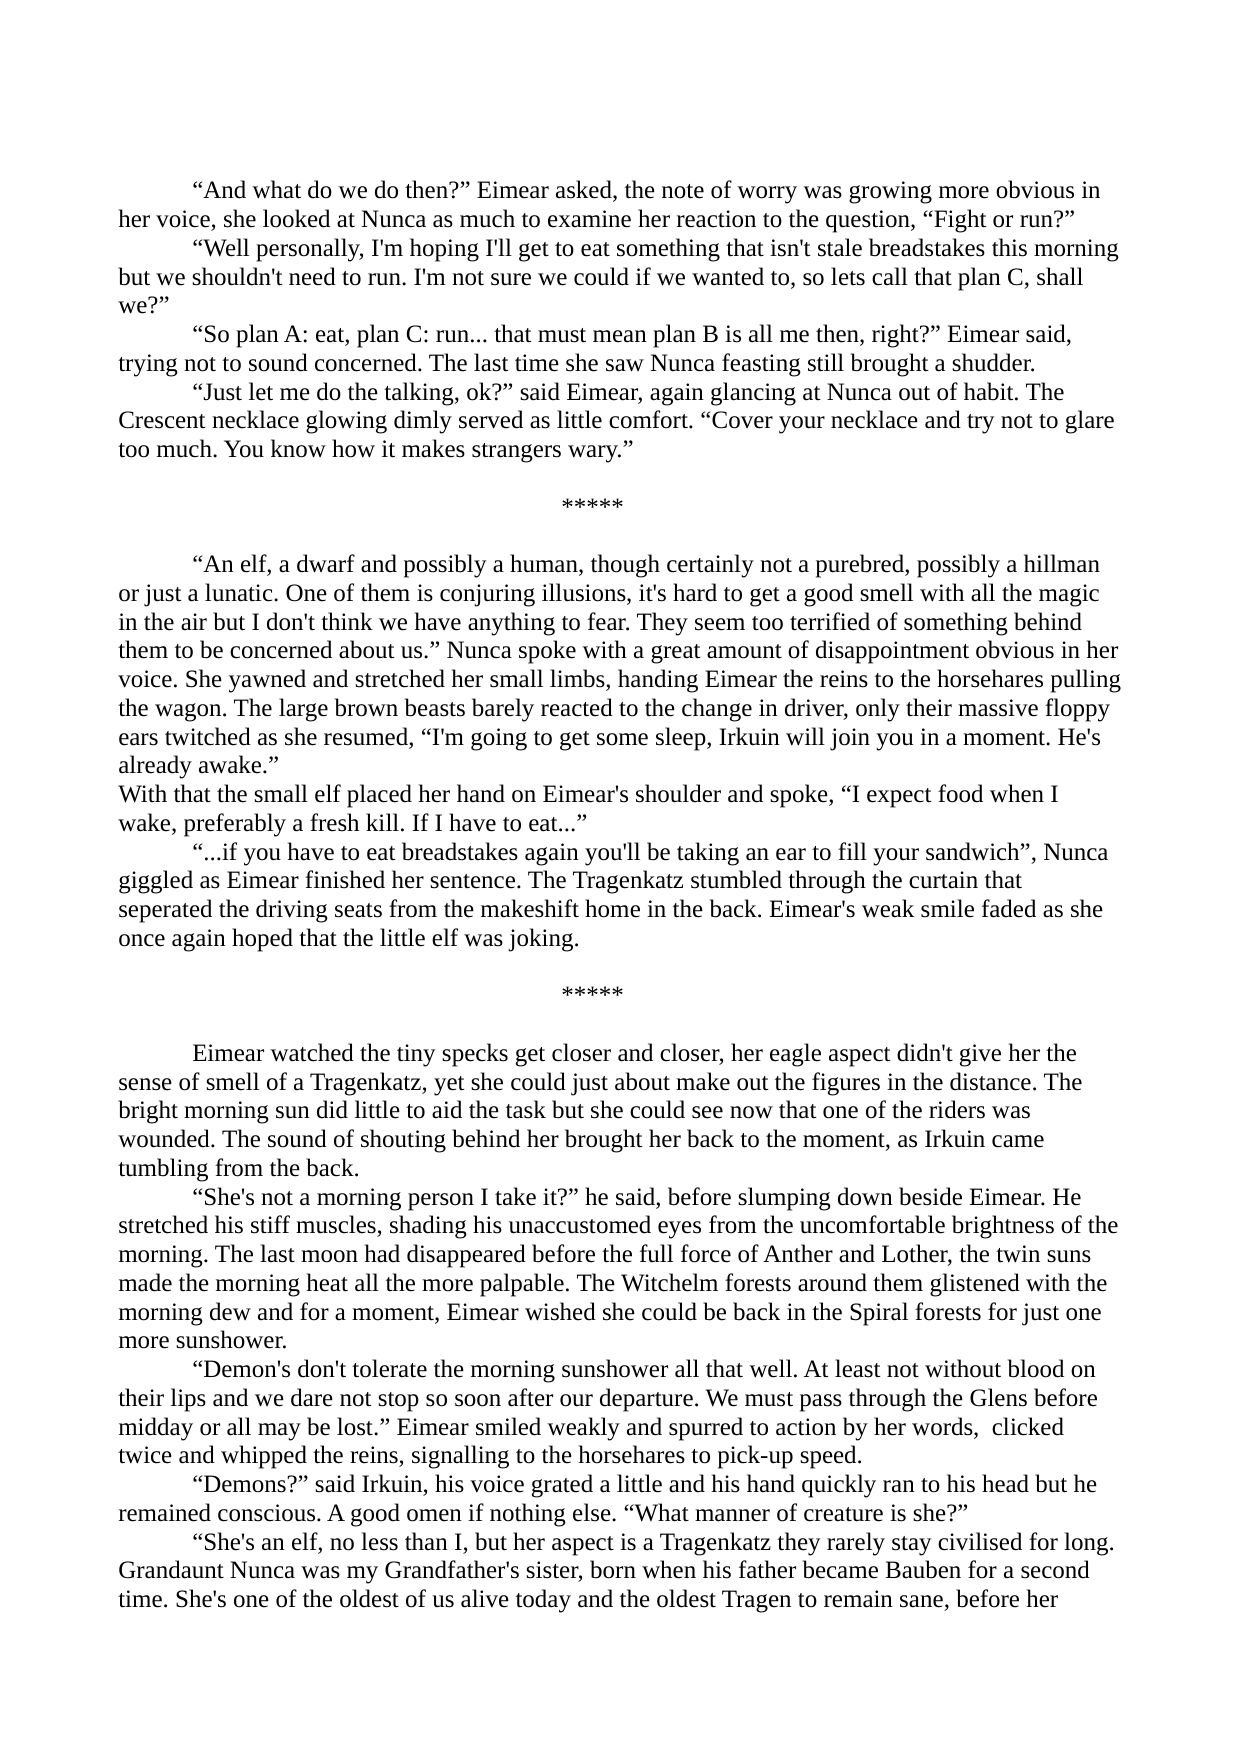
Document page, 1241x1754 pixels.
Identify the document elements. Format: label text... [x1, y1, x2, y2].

text ***** [118, 492, 1122, 521]
text ***** [118, 981, 1122, 1009]
text “An elf, a dwarf and possibly a human, though certainly not a purebred, possibly a hillman or just a lunatic. One of them is conjuring illusions, it's hard to get a good smell with all the magic in the air but I don't think we have anything to fear. They seem too terrified of something behind them to be concerned about us.” Nunca spoke with a great amount of disappointment obvious in her voice. She yawned and stretched her small limbs, handing Eimear the reins to the horsehares pulling the wagon. The large brown beasts barely reacted to the change in driver, only their massive floppy ears twitched as she resumed, “I'm going to get some sleep, Irkuin will join you in a moment. He's already awake.” [118, 549, 1122, 779]
text “Well personally, I'm hoping I'll get to eat something that isn't stale breadstakes this morning but we shouldn't need to run. I'm not sure we could if we wanted to, so lets call that plan C, shall we?” [118, 233, 1122, 319]
text “...if you have to eat breadstakes again you'll be taking an ear to fill your sandwich”, Nunca giggled as Eimear finished her sentence. The Tragenkatz stumbled through the curtain that seperated the driving seats from the makeshift home in the back. Eimear's weak smile faded as she once again hoped that the little elf was joking. [118, 837, 1122, 952]
text With that the small elf placed her hand on Eimear's shoulder and spoke, “I expect food when I wake, preferably a fresh kill. If I have to eat...” [118, 779, 1122, 837]
text “She's an elf, no less than I, but her aspect is a Tragenkatz they rarely stay civilised for long. Grandaunt Nunca was my Grandfather's sister, born when his father became Bauben for a second time. She's one of the oldest of us alive today and the oldest Tragen to remain sane, before her [118, 1527, 1122, 1613]
text “Demons?” said Irkuin, his voice grated a little and his hand quickly ran to his head but he remained conscious. A good omen if nothing else. “What manner of creature is she?” [118, 1469, 1122, 1527]
text “Just let me do the talking, ok?” said Eimear, again glancing at Nunca out of habit. The Crescent necklace glowing dimly served as little comfort. “Cover your necklace and try not to glare too much. You know how it makes strangers wary.” [118, 377, 1122, 463]
text Eimear watched the tiny specks get closer and closer, her eagle aspect didn't give her the sense of smell of a Tragenkatz, yet she could just about make out the figures in the distance. The bright morning sun did little to aid the task but she could see now that one of the riders was wounded. The sound of shouting behind her brought her back to the moment, as Irkuin came tumbling from the back. [118, 1038, 1122, 1182]
text “So plan A: eat, plan C: run... that must mean plan B is all me then, right?” Eimear said, trying not to sound concerned. The last time she saw Nunca feasting still brought a shudder. [118, 319, 1122, 377]
text “She's not a morning person I take it?” he said, before slumping down beside Eimear. He stretched his stiff muscles, shading his unaccustomed eyes from the uncomfortable brightness of the morning. The last moon had disappeared before the full force of Anther and Lother, the twin suns made the morning heat all the more palpable. The Witchelm forests around them glistened with the morning dew and for a moment, Eimear wished she could be back in the Spiral forests for just one more sunshower. [118, 1182, 1122, 1354]
text “And what do we do then?” Eimear asked, the note of worry was growing more obvious in her voice, she looked at Nunca as much to examine her reaction to the question, “Fight or run?” [118, 176, 1122, 233]
text “Demon's don't tolerate the morning sunshower all that well. At least not without blood on their lips and we dare not stop so soon after our departure. We must pass through the Glens before midday or all may be lost.” Eimear smiled weakly and spurred to action by her words, clicked twice and whipped the reins, signalling to the horsehares to pick-up speed. [118, 1354, 1122, 1469]
